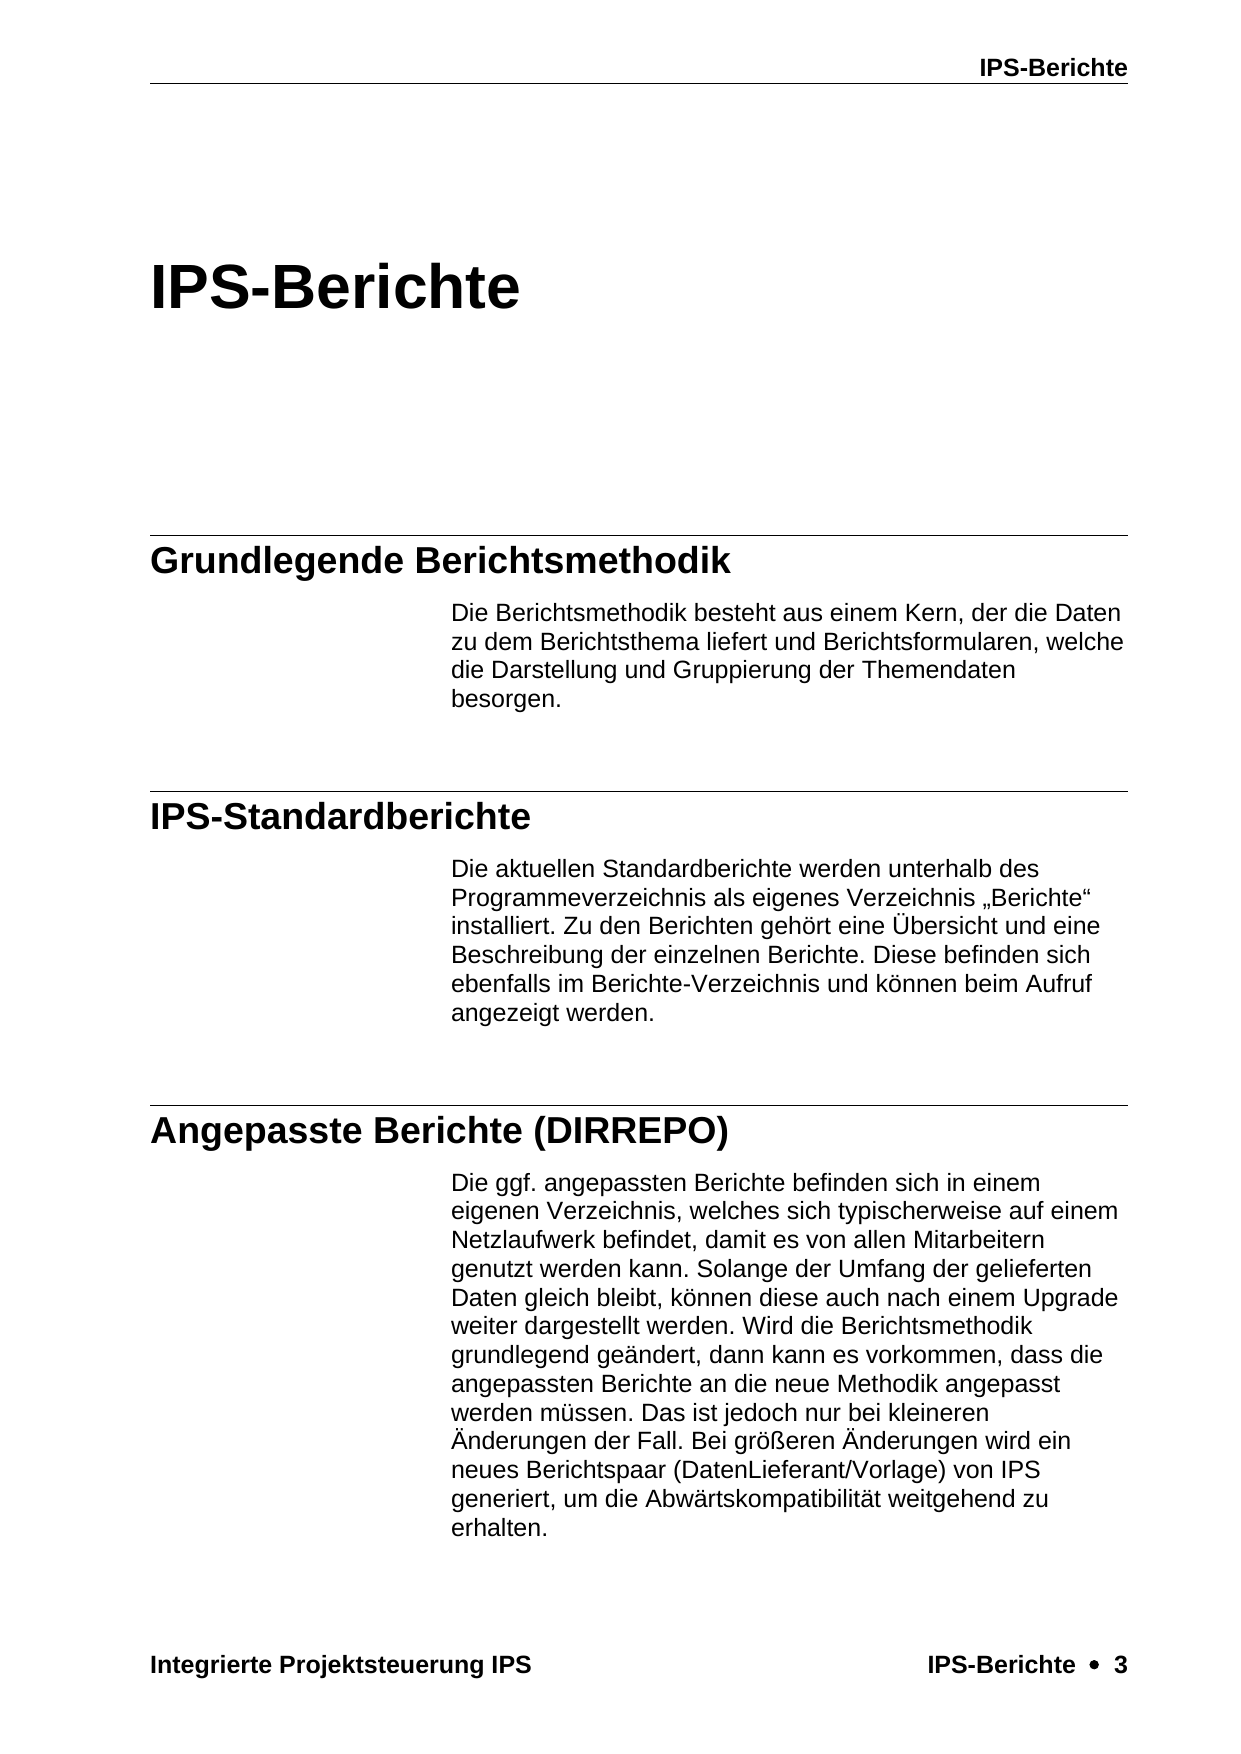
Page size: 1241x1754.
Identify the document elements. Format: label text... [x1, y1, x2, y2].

table_header Die ggf. angepassten Berichte befinden sich in einem eigenen Verzeichnis, welches sich typischerweise auf einem Netzlaufwerk befindet, damit es von allen Mitarbeitern genutzt werden kann. Solange der Umfang der gelieferten Daten gleich bleibt, können diese auch nach einem Upgrade weiter dargestellt werden. Wird die Berichtsmethodik grundlegend geändert, dann kann es vorkommen, dass die angepassten Berichte an die neue Methodik angepasst werden müssen. Das ist jedoch nur bei kleineren Änderungen der Fall. Bei größeren Änderungen wird ein neues Berichtspaar (DatenLieferant/Vorlage) von IPS generiert, um die Abwärtskompatibilität weitgehend zu erhalten. [451, 1156, 1126, 1541]
table_header Die Berichtsmethodik besteht aus einem Kern, der die Daten zu dem Berichtsthema liefert und Berichtsformularen, welche die Darstellung und Gruppierung der Themendaten besorgen. [451, 586, 1126, 713]
table_header [151, 586, 451, 713]
table_cell [451, 1026, 1126, 1067]
subtitle Angepasste Berichte (DIRREPO) [150, 1106, 1128, 1151]
table_header [151, 1156, 451, 1541]
subtitle IPS-Standardberichte [150, 792, 1128, 837]
subtitle IPS-Berichte [150, 250, 1128, 322]
table_header Die aktuellen Standardberichte werden unterhalb des Programmeverzeichnis als eigenes Verzeichnis „Berichte“ installiert. Zu den Berichten gehört eine Übersicht und eine Beschreibung der einzelnen Berichte. Diese befinden sich ebenfalls im Berichte-Verzeichnis und können beim Aufruf angezeigt werden. [451, 842, 1126, 1026]
table_cell [151, 713, 451, 753]
table_cell [451, 713, 1126, 753]
table_cell [151, 1026, 451, 1067]
subtitle Grundlegende Berichtsmethodik [150, 536, 1128, 581]
table_header [151, 842, 451, 1026]
